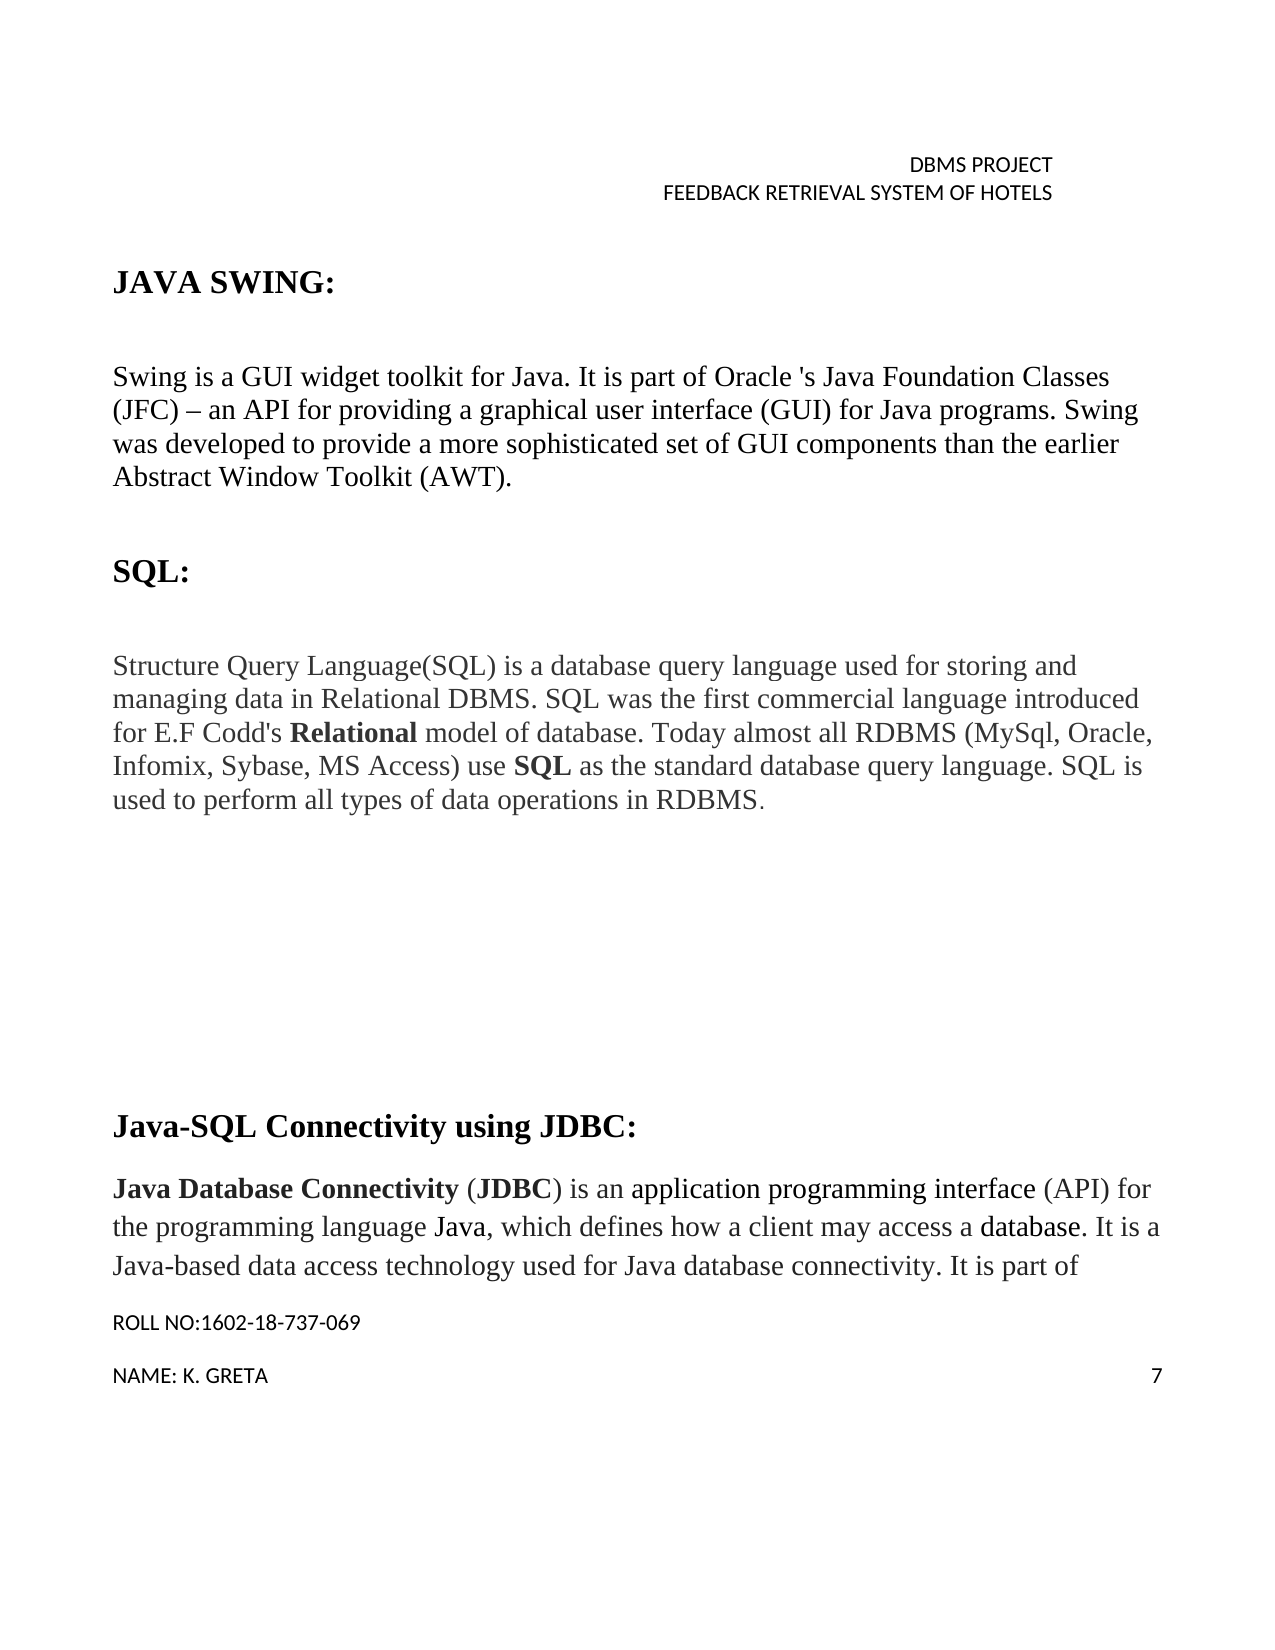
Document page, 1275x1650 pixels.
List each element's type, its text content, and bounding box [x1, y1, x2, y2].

text SQL: [112, 551, 1162, 589]
text Java-SQL Connectivity using JDBC: [112, 1106, 1162, 1144]
text Swing is a GUI widget toolkit for Java. It is part of Oracle 's Java Foundation Classes (JFC) – an API for providing a graphical user interface (GUI) for Java programs. Swing was developed to provide a more sophisticated set of GUI components than the earlier Abstract Window Toolkit (AWT). [112, 359, 1162, 493]
text JAVA SWING: [112, 262, 1162, 300]
text Structure Query Language(SQL) is a database query language used for storing and managing data in Relational DBMS. SQL was the first commercial language introduced for E.F Codd's Relational model of database. Today almost all RDBMS (MySql, Oracle, Infomix, Sybase, MS Access) use SQL as the standard database query language. SQL is used to perform all types of data operations in RDBMS. [112, 648, 1162, 816]
text Java Database Connectivity (JDBC) is an application programming interface (API) for the programming language Java, which defines how a client may access a database. It is a Java-based data access technology used for Java database connectivity. It is part of [112, 1171, 1162, 1282]
